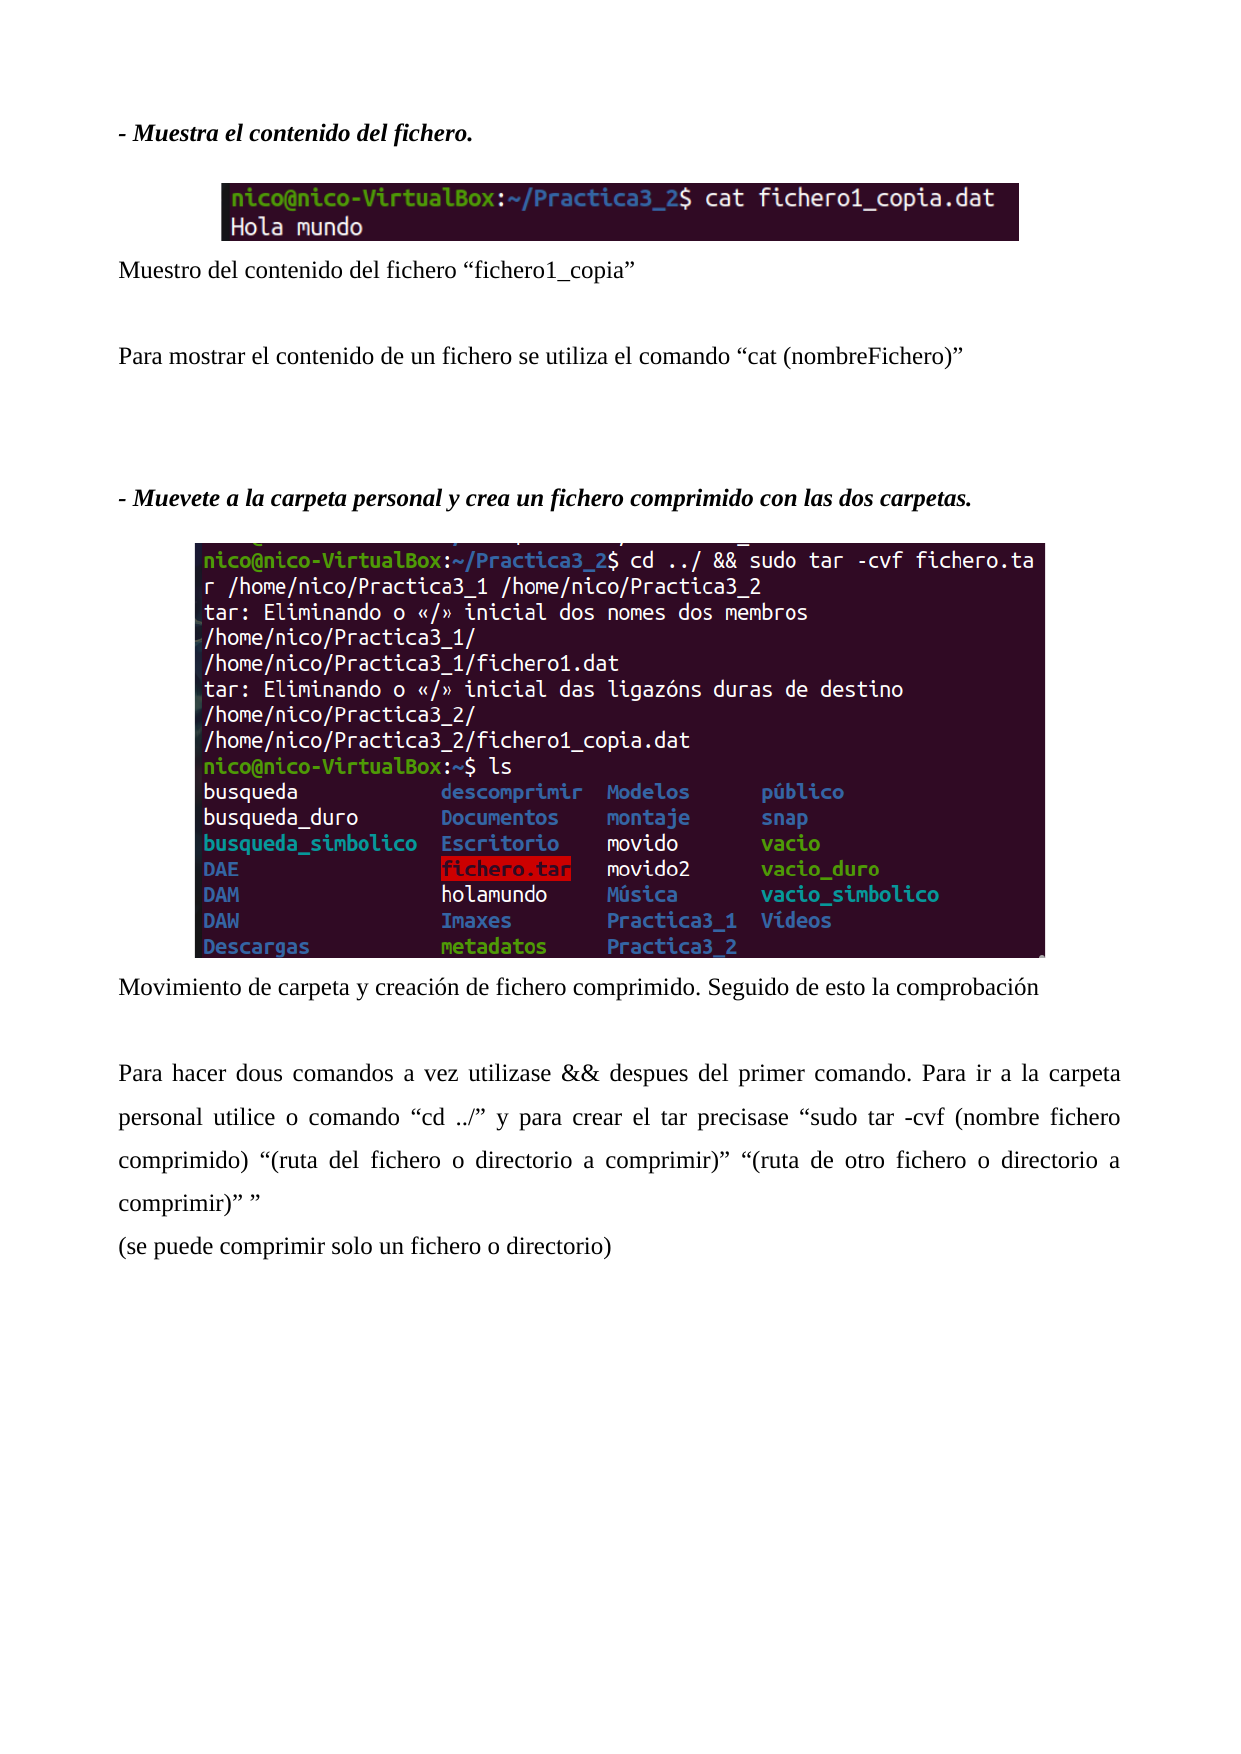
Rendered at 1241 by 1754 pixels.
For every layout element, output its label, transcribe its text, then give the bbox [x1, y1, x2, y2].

text Para mostrar el contenido de un fichero se utiliza el comando “cat (nombreFichero)” [118, 341, 1122, 370]
subtitle - Muevete a la carpeta personal y crea un fichero comprimido con las dos carpetas. [118, 483, 1122, 512]
text Para hacer dous comandos a vez utilizase && despues del primer comando. Para ir a la carpeta personal utilice o comando “cd ../” y para crear el tar precisase “sudo tar -cvf (nombre fichero comprimido) “(ruta del fichero o directorio a comprimir)” “(ruta de otro fichero o directorio a comprimir)” ” [118, 1058, 1122, 1217]
text (se puede comprimir solo un fichero o directorio) [118, 1231, 1122, 1260]
subtitle - Muestra el contenido del fichero. [118, 118, 1122, 147]
text Movimiento de carpeta y creación de fichero comprimido. Seguido de esto la comprobación [118, 538, 1122, 1001]
picture [221, 183, 1019, 241]
text Muestro del contenido del fichero “fichero1_copia” [118, 174, 1122, 283]
picture [194, 543, 1046, 958]
